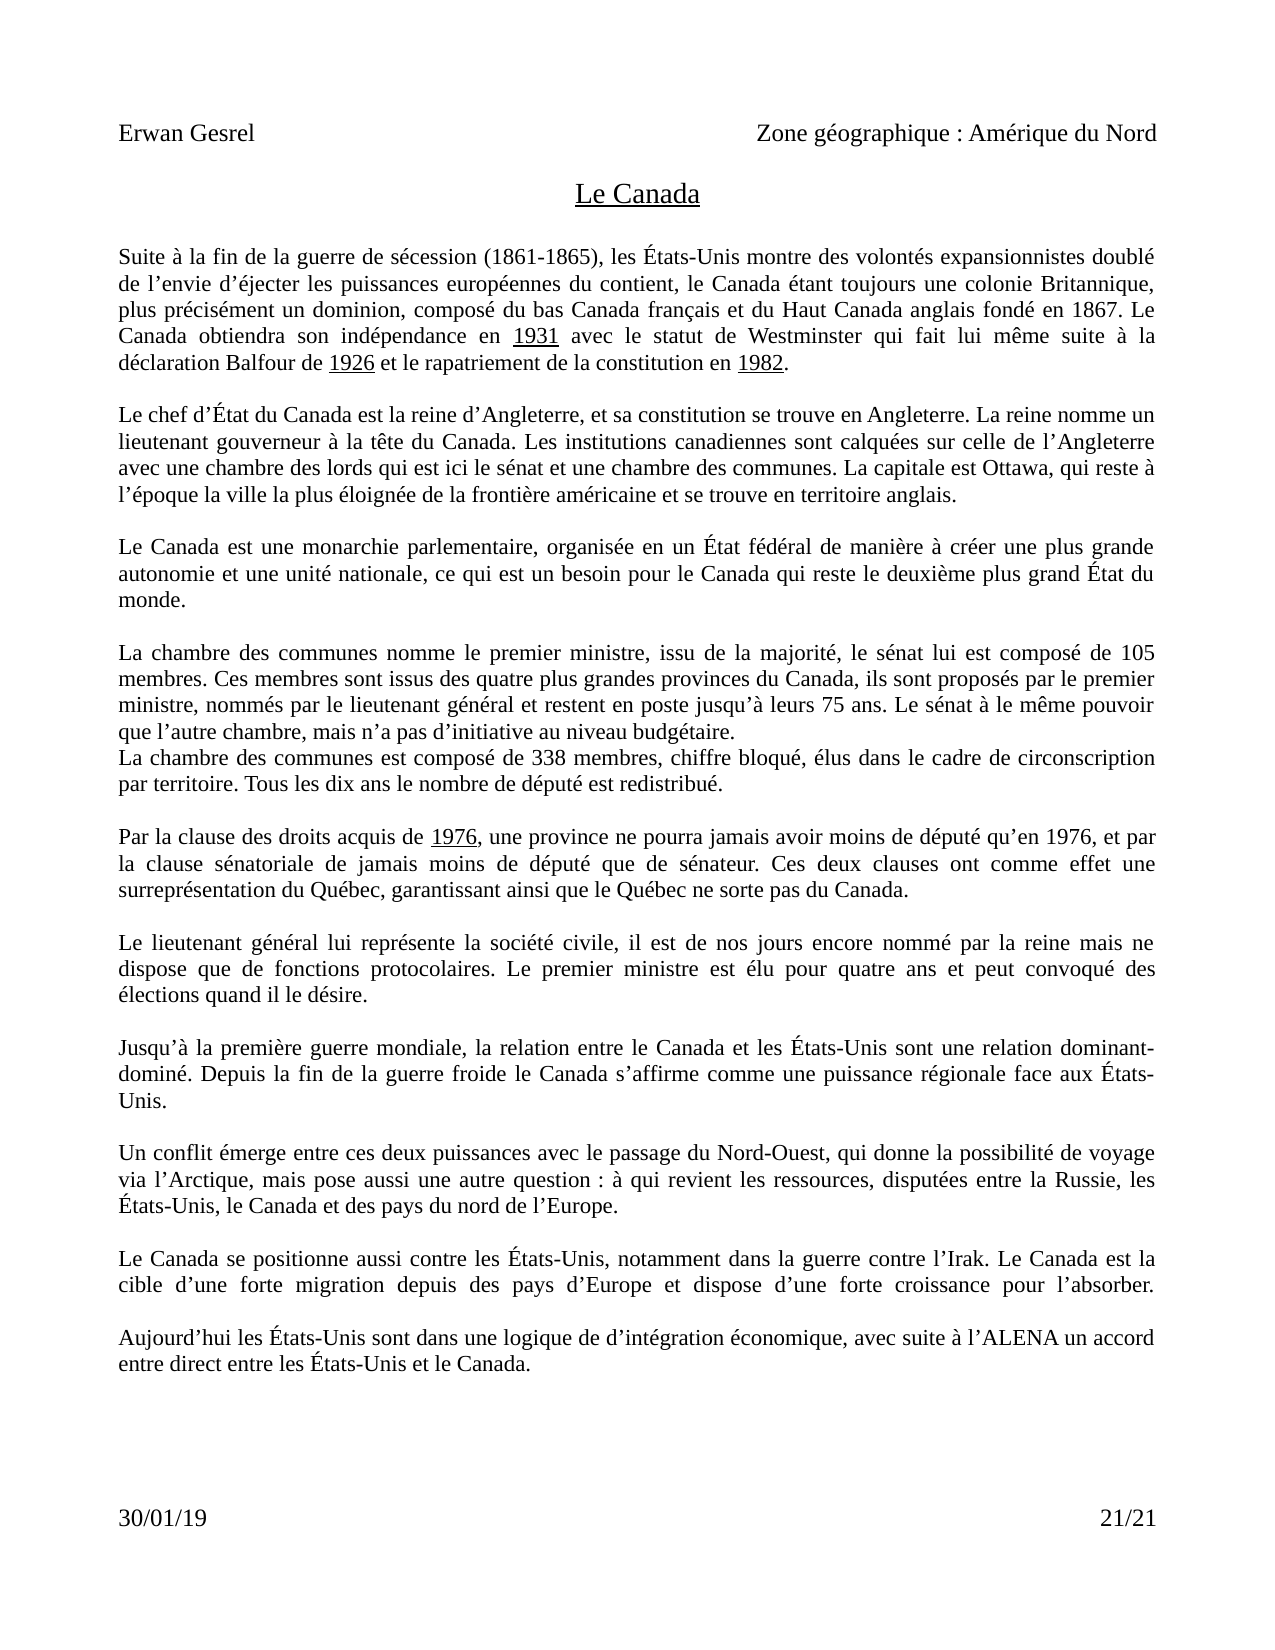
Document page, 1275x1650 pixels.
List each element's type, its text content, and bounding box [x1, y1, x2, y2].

text Jusqu’à la première guerre mondiale, la relation entre le Canada et les États-Unis sont une relation dominant-dominé. Depuis la fin de la guerre froide le Canada s’affirme comme une puissance régionale face aux États-Unis. [118, 1034, 1157, 1113]
text Le chef d’État du Canada est la reine d’Angleterre, et sa constitution se trouve en Angleterre. La reine nomme un lieutenant gouverneur à la tête du Canada. Les institutions canadiennes sont calquées sur celle de l’Angleterre avec une chambre des lords qui est ici le sénat et une chambre des communes. La capitale est Ottawa, qui reste à l’époque la ville la plus éloignée de la frontière américaine et se trouve en territoire anglais. [118, 402, 1157, 507]
text Par la clause des droits acquis de 1976, une province ne pourra jamais avoir moins de député qu’en 1976, et par la clause sénatoriale de jamais moins de député que de sénateur. Ces deux clauses ont comme effet une surreprésentation du Québec, garantissant ainsi que le Québec ne sorte pas du Canada. [118, 823, 1157, 902]
text Le Canada [118, 176, 1157, 210]
text Le Canada se positionne aussi contre les États-Unis, notamment dans la guerre contre l’Irak. Le Canada est la cible d’une forte migration depuis des pays d’Europe et dispose d’une forte croissance pour l’absorber. [118, 1245, 1157, 1324]
text Aujourd’hui les États-Unis sont dans une logique de d’intégration économique, avec suite à l’ALENA un accord entre direct entre les États-Unis et le Canada. [118, 1324, 1157, 1377]
text Un conflit émerge entre ces deux puissances avec le passage du Nord-Ouest, qui donne la possibilité de voyage via l’Arctique, mais pose aussi une autre question : à qui revient les ressources, disputées entre la Russie, les États-Unis, le Canada et des pays du nord de l’Europe. [118, 1139, 1157, 1218]
text La chambre des communes est composé de 338 membres, chiffre bloqué, élus dans le cadre de circonscription par territoire. Tous les dix ans le nombre de député est redistribué. [118, 744, 1157, 797]
text Le Canada est une monarchie parlementaire, organisée en un État fédéral de manière à créer une plus grande autonomie et une unité nationale, ce qui est un besoin pour le Canada qui reste le deuxième plus grand État du monde. [118, 533, 1157, 612]
text La chambre des communes nomme le premier ministre, issu de la majorité, le sénat lui est composé de 105 membres. Ces membres sont issus des quatre plus grandes provinces du Canada, ils sont proposés par le premier ministre, nommés par le lieutenant général et restent en poste jusqu’à leurs 75 ans. Le sénat à le même pouvoir que l’autre chambre, mais n’a pas d’initiative au niveau budgétaire. [118, 639, 1157, 744]
text Suite à la fin de la guerre de sécession (1861-1865), les États-Unis montre des volontés expansionnistes doublé de l’envie d’éjecter les puissances européennes du contient, le Canada étant toujours une colonie Britannique, plus précisément un dominion, composé du bas Canada français et du Haut Canada anglais fondé en 1867. Le Canada obtiendra son indépendance en 1931 avec le statut de Westminster qui fait lui même suite à la déclaration Balfour de 1926 et le rapatriement de la constitution en 1982. [118, 243, 1157, 375]
text Le lieutenant général lui représente la société civile, il est de nos jours encore nommé par la reine mais ne dispose que de fonctions protocolaires. Le premier ministre est élu pour quatre ans et peut convoqué des élections quand il le désire. [118, 929, 1157, 1008]
